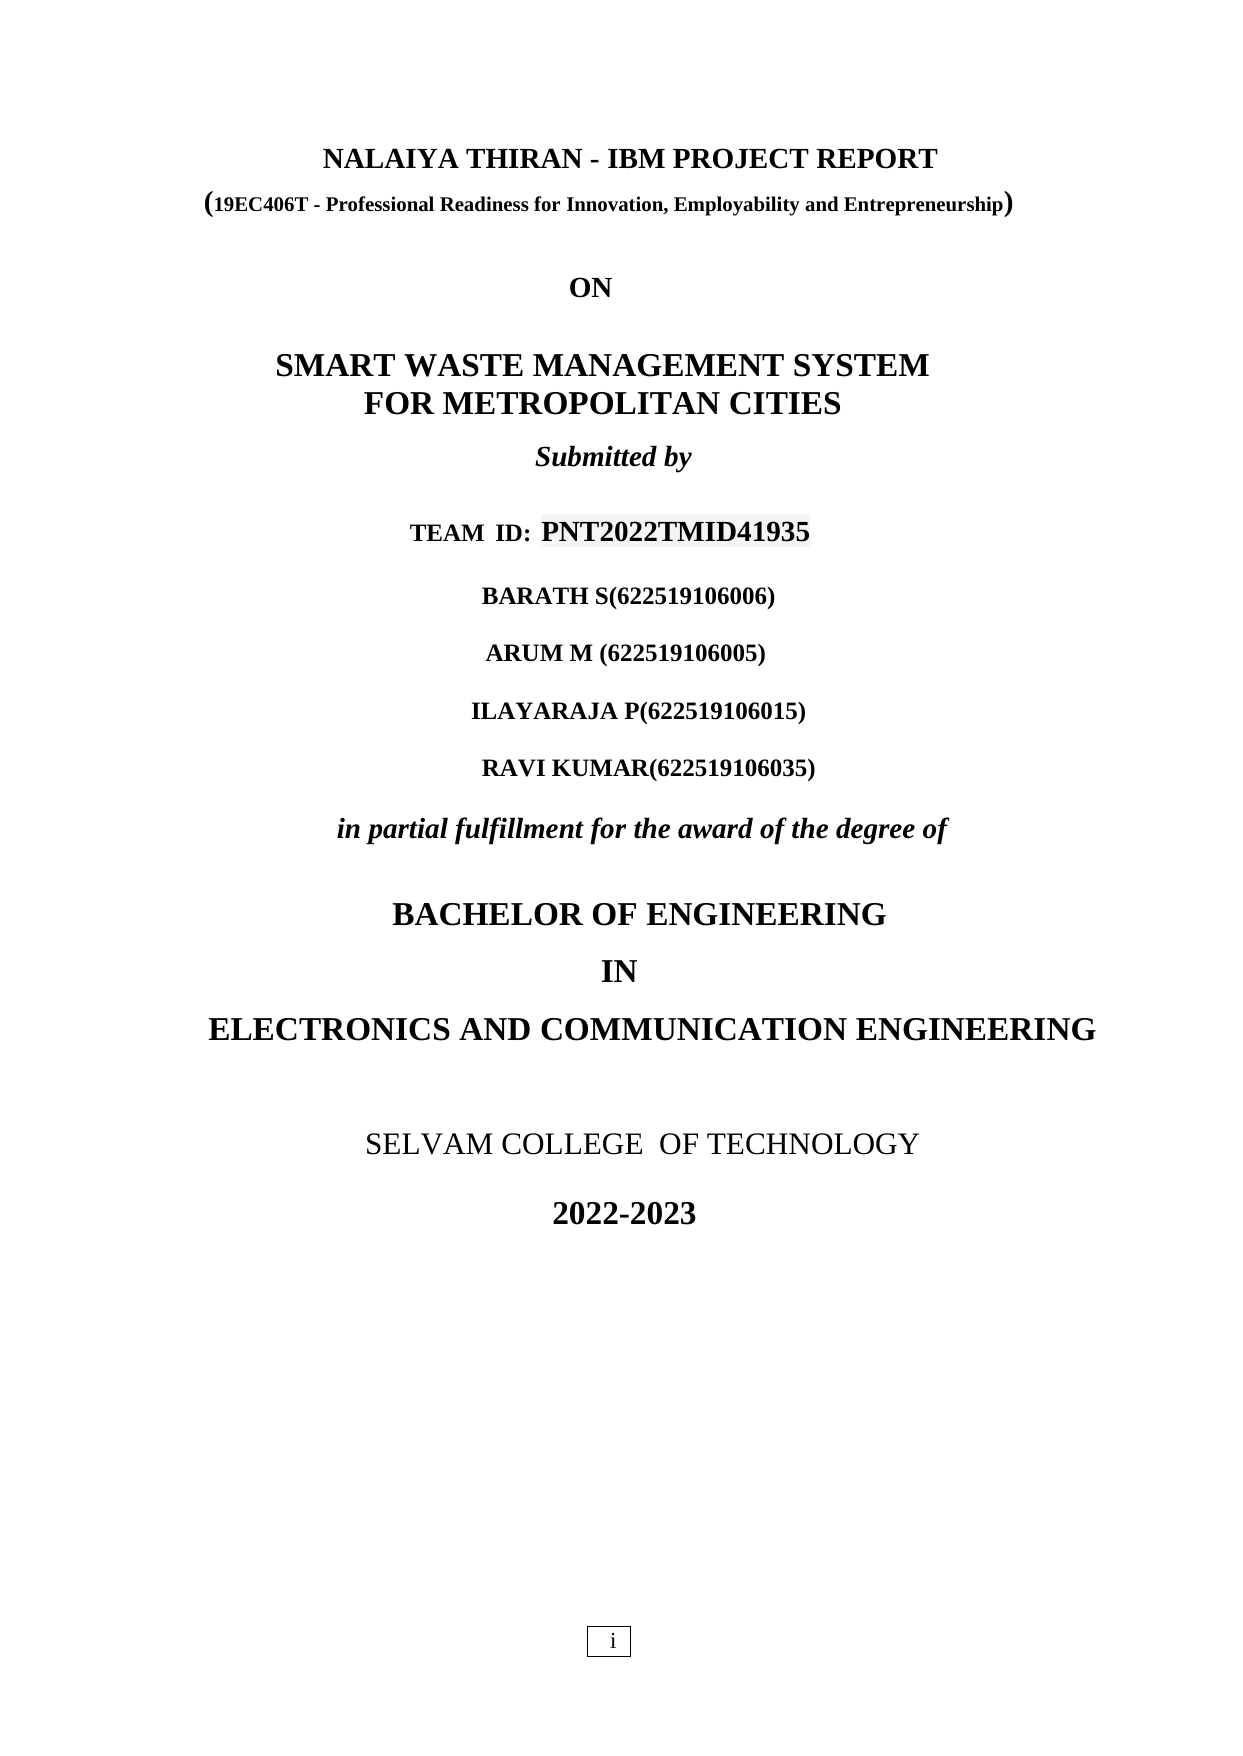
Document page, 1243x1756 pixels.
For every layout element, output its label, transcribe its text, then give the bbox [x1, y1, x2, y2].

text ILAYARAJA P(622519106015) [79, 696, 806, 724]
subtitle 2022-2023 [151, 1193, 1098, 1231]
text RAVI KUMAR(622519106035) [482, 753, 1174, 782]
subtitle BACHELOR OF ENGINEERING [181, 894, 1098, 932]
subtitle ELECTRONICS AND COMMUNICATION ENGINEERING [203, 1009, 1102, 1047]
text BARATH S(622519106006) [482, 581, 1174, 609]
text IN [140, 952, 1098, 990]
text (19EC406T - Professional Readiness for Innovation, Employability and Entrepreneurship) [119, 184, 1098, 218]
text SELVAM COLLEGE OF TECHNOLOGY [188, 1125, 1098, 1161]
text in partial fulfillment for the award of the degree of [185, 811, 1098, 844]
text ARUM M (622519106005) [79, 638, 1174, 667]
text TEAM ID: PNT2022TMID41935 [79, 514, 810, 547]
text ON [82, 270, 1098, 303]
subtitle SMART WASTE MANAGEMENT SYSTEM FOR METROPOLITAN CITIES [275, 347, 932, 422]
text Submitted by [128, 439, 1098, 472]
subtitle NALAIYA THIRAN - IBM PROJECT REPORT [162, 141, 1098, 175]
